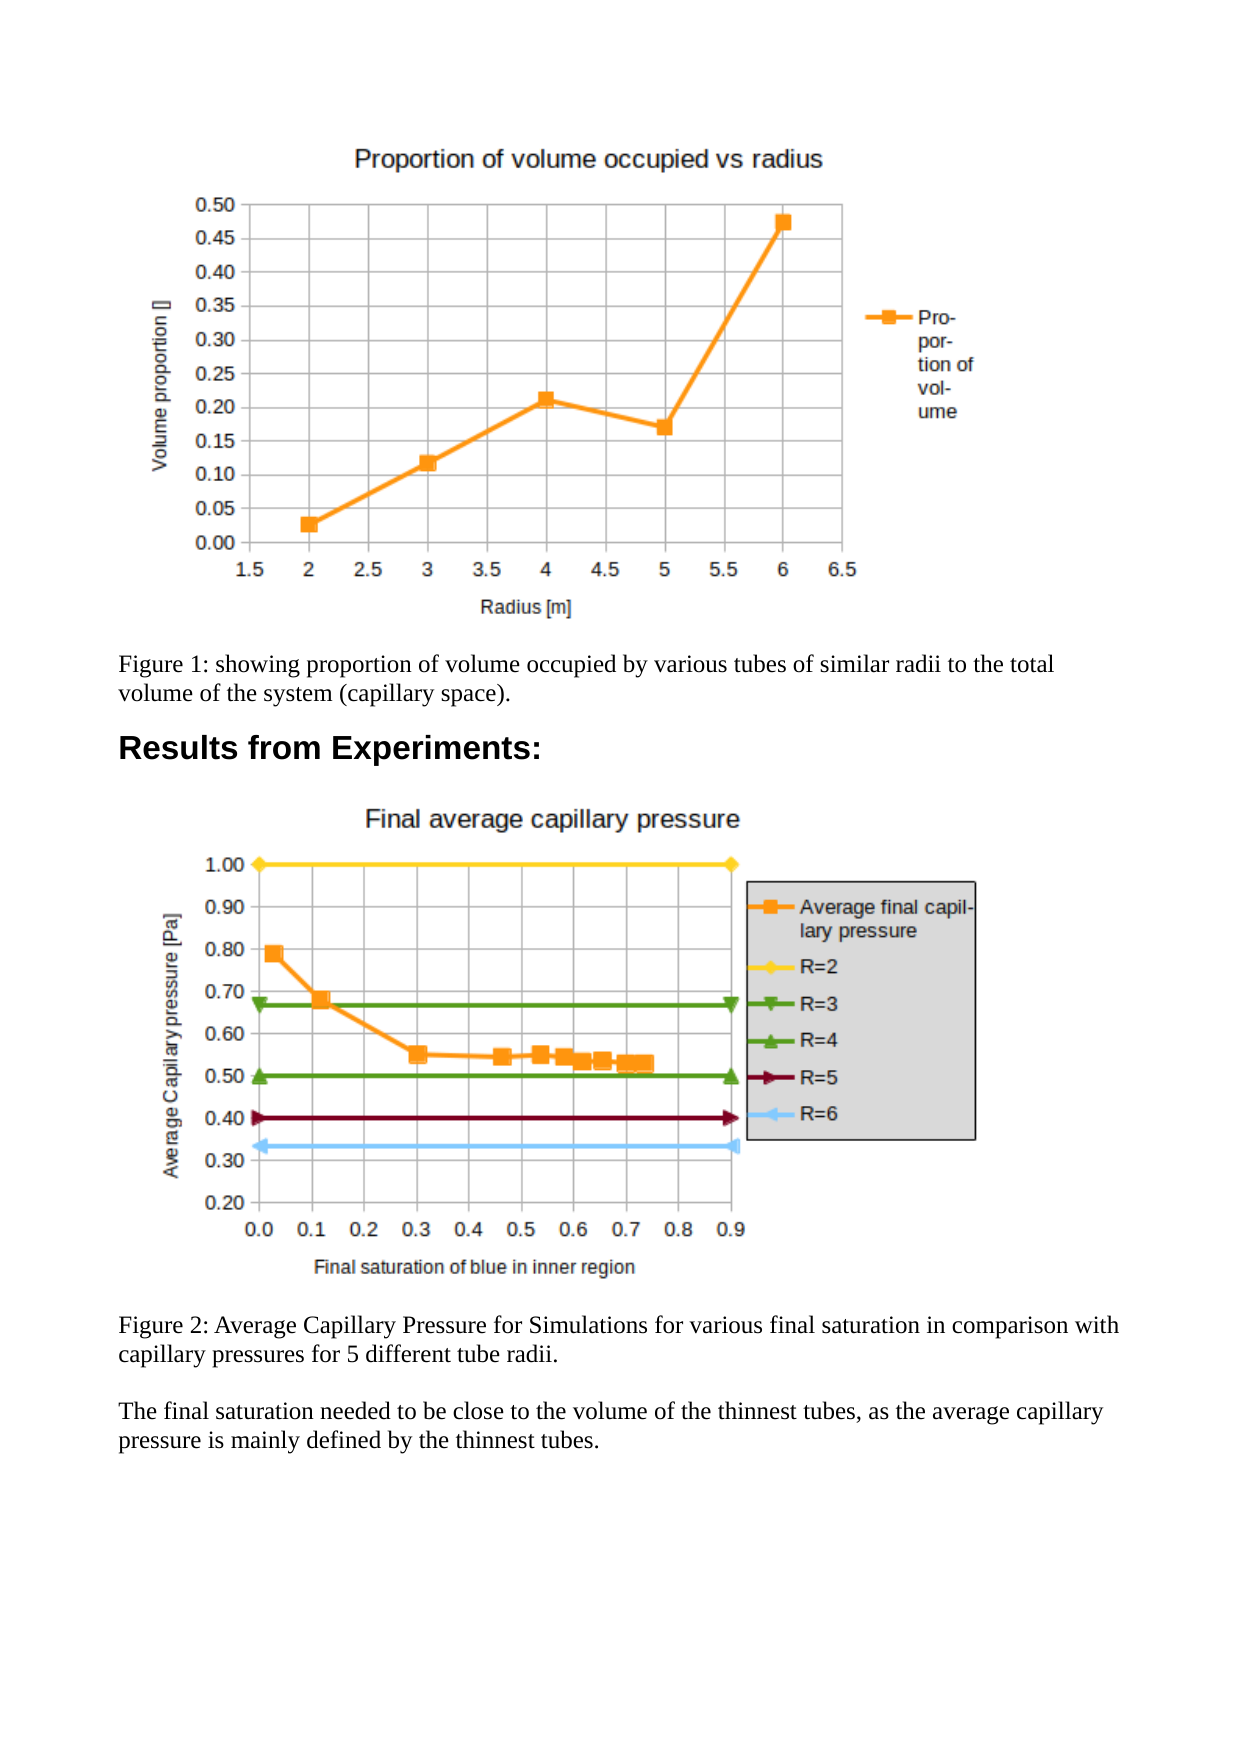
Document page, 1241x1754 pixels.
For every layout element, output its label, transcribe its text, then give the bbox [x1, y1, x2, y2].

text The final saturation needed to be close to the volume of the thinnest tubes, as the average capillary pressure is mainly defined by the thinnest tubes. [118, 1396, 1122, 1454]
text Figure 2: Average Capillary Pressure for Simulations for various final saturation in comparison with capillary pressures for 5 different tube radii. [118, 1310, 1122, 1367]
picture [118, 778, 989, 1310]
picture [118, 118, 1062, 650]
text Figure 1: showing proportion of volume occupied by various tubes of similar radii to the total volume of the system (capillary space). [118, 649, 1122, 707]
subtitle Results from Experiments: [118, 728, 1122, 766]
